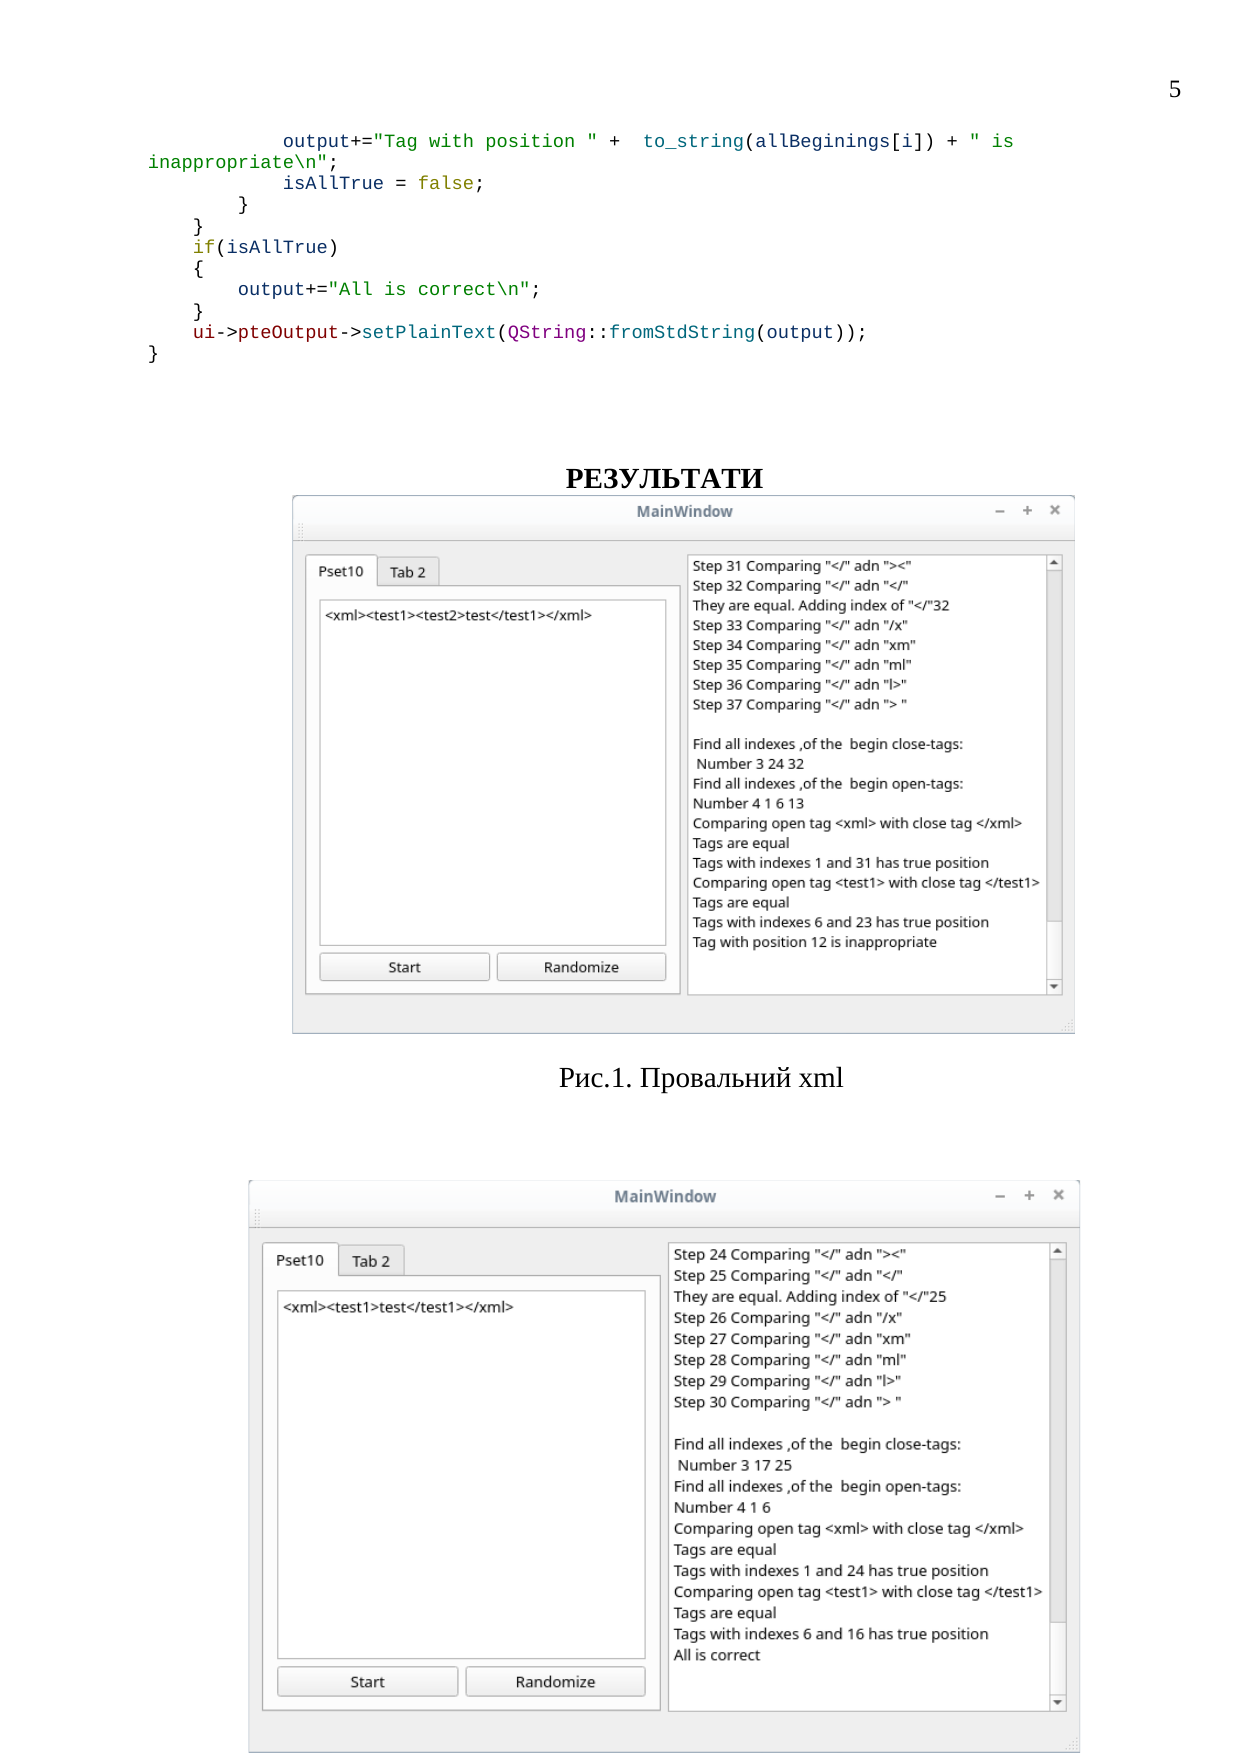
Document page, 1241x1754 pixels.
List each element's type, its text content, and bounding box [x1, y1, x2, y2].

text if(isAllTrue) [148, 238, 1181, 259]
text } [148, 301, 1181, 323]
text ui->pteOutput->setPlainText(QString::fromStdString(output)); [148, 323, 1181, 344]
text output+="All is correct\n"; [148, 280, 1181, 301]
text output+="Tag with position " + to_string(allBeginings[i]) + " is inappropriate\n"; [148, 131, 1181, 174]
picture [292, 495, 1075, 1034]
text Рис.1. Провальний xml [148, 1060, 1181, 1094]
text isAllTrue = false; [148, 174, 1181, 195]
text } [148, 195, 1181, 216]
picture [248, 1180, 1081, 1753]
text РЕЗУЛЬТАТИ [148, 462, 1181, 495]
text } [148, 344, 1181, 365]
text { [148, 259, 1181, 280]
text } [148, 216, 1181, 238]
